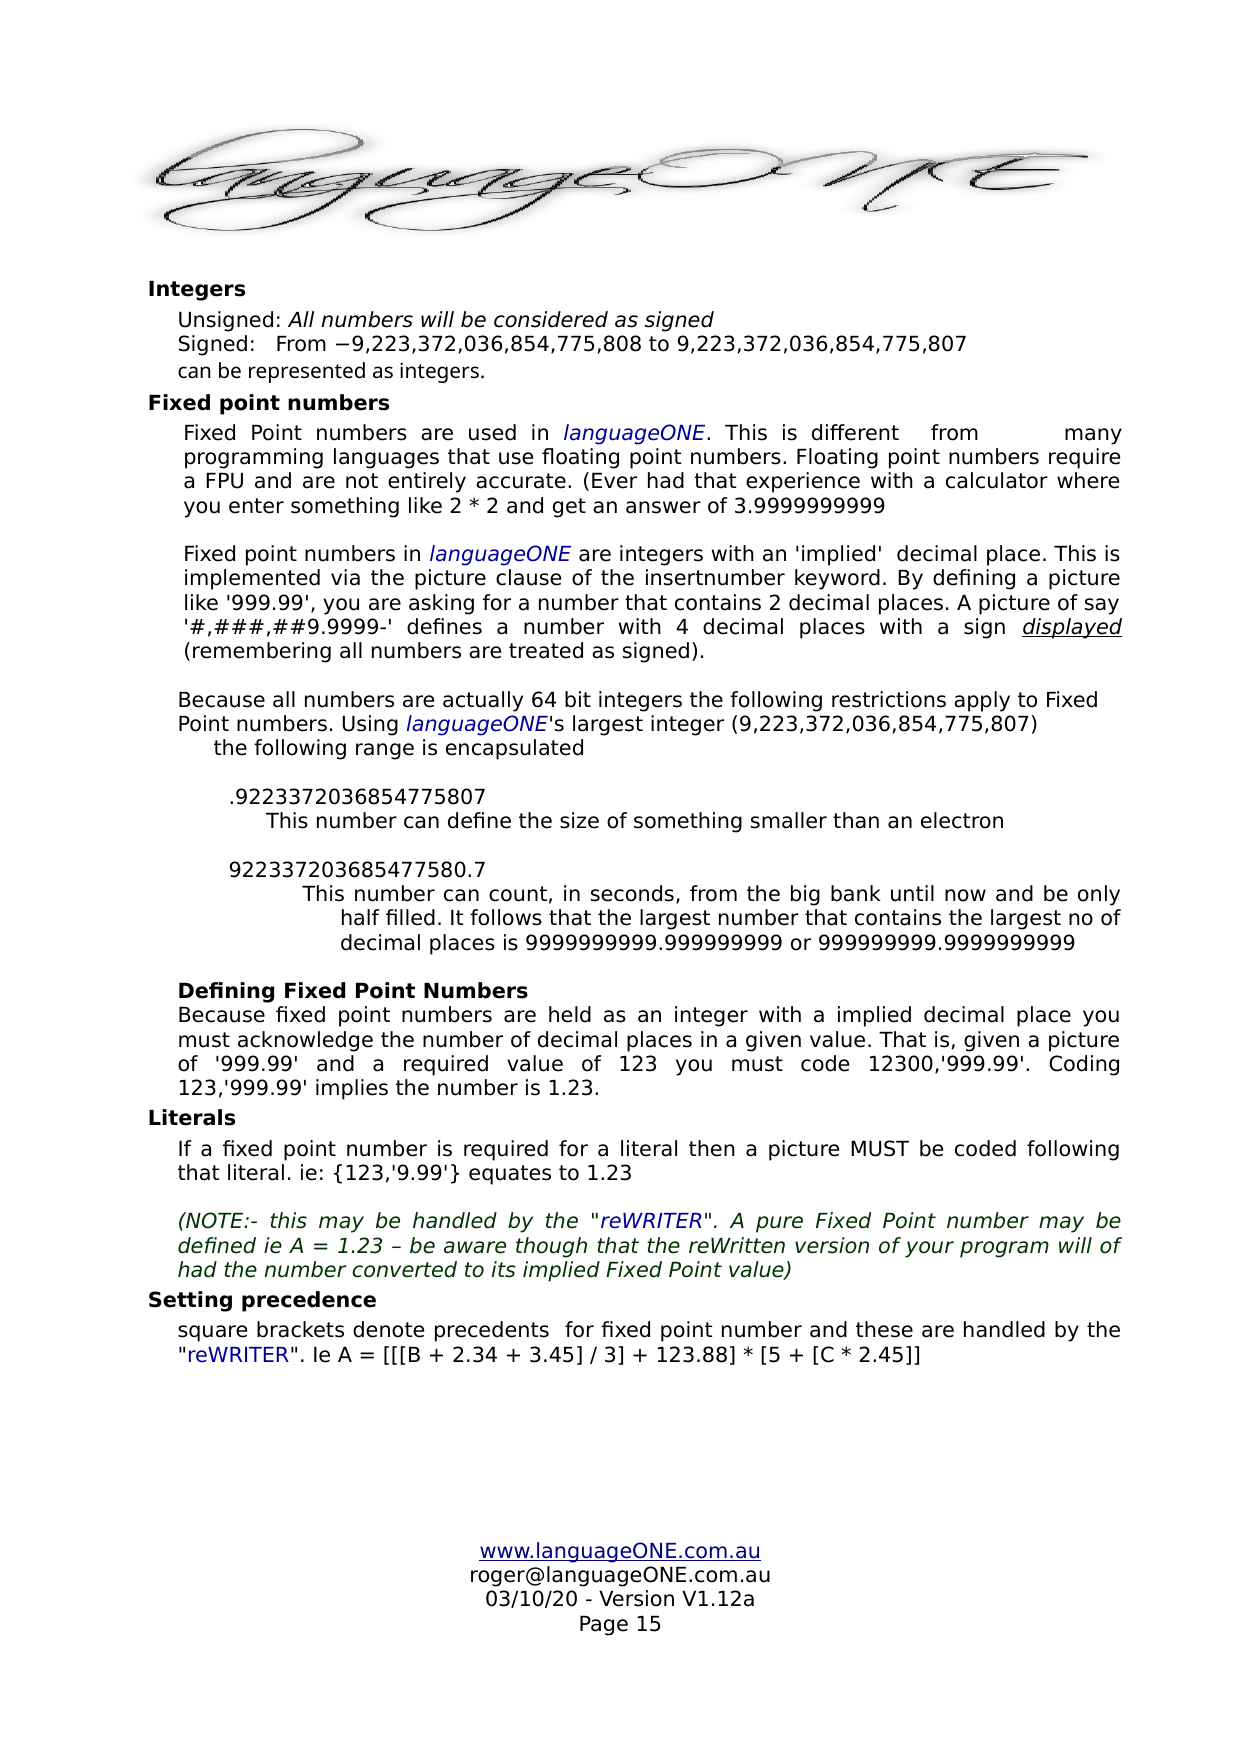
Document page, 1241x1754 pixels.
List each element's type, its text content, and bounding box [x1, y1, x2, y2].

text Fixed Point numbers are used in languageONE. This is different from many programming languages that use floating point numbers. Floating point numbers require a FPU and are not entirely accurate. (Ever had that experience with a calculator where you enter something like 2 * 2 and get an answer of 3.9999999999 [183, 421, 1122, 518]
text This number can count, in seconds, from the big bank until now and be only half filled. It follows that the largest number that contains the largest no of decimal places is 9999999999.999999999 or 999999999.9999999999 [302, 882, 1122, 955]
subtitle Setting precedence [148, 1288, 1122, 1312]
subtitle Fixed point numbers [148, 391, 1122, 415]
text Fixed point numbers in languageONE are integers with an 'implied' decimal place. This is implemented via the picture clause of the insertnumber keyword. By defining a picture like '999.99', you are asking for a number that contains 2 decimal places. A picture of say '#,###,##9.9999-' defines a number with 4 decimal places with a sign displayed (remembering all numbers are treated as signed). [183, 542, 1122, 663]
text (NOTE:- this may be handled by the "reWRITER". A pure Fixed Point number may be defined ie A = 1.23 – be aware though that the reWritten version of your program will of had the number converted to its implied Fixed Point value) [177, 1209, 1122, 1282]
text Signed: From −9,223,372,036,854,775,808 to 9,223,372,036,854,775,807 [177, 332, 1122, 356]
picture [125, 120, 1118, 239]
text 922337203685477580.7 [228, 858, 1122, 882]
subtitle Integers [148, 277, 1122, 302]
subtitle Literals [148, 1106, 1122, 1131]
text Because all numbers are actually 64 bit integers the following restrictions apply to Fixed Point numbers. Using languageONE's largest integer (9,223,372,036,854,775,807) [177, 688, 1122, 736]
text Unsigned: All numbers will be considered as signed [177, 308, 1122, 332]
text Defining Fixed Point Numbers [177, 979, 1122, 1003]
text If a fixed point number is required for a literal then a picture MUST be coded following that literal. ie: {123,'9.99'} equates to 1.23 [177, 1137, 1122, 1185]
text the following range is encapsulated [207, 736, 1122, 761]
text square brackets denote precedents for fixed point number and these are handled by the "reWRITER". Ie A = [[[B + 2.34 + 3.45] / 3] + 123.88] * [5 + [C * 2.45]] [177, 1318, 1122, 1367]
text can be represented as integers. [177, 356, 1122, 385]
text .9223372036854775807 [228, 785, 1122, 809]
text This number can define the size of something smaller than an electron [228, 809, 1122, 833]
text Because fixed point numbers are held as an integer with a implied decimal place you must acknowledge the number of decimal places in a given value. That is, given a picture of '999.99' and a required value of 123 you must code 12300,'999.99'. Coding 123,'999.99' implies the number is 1.23. [177, 1003, 1122, 1100]
